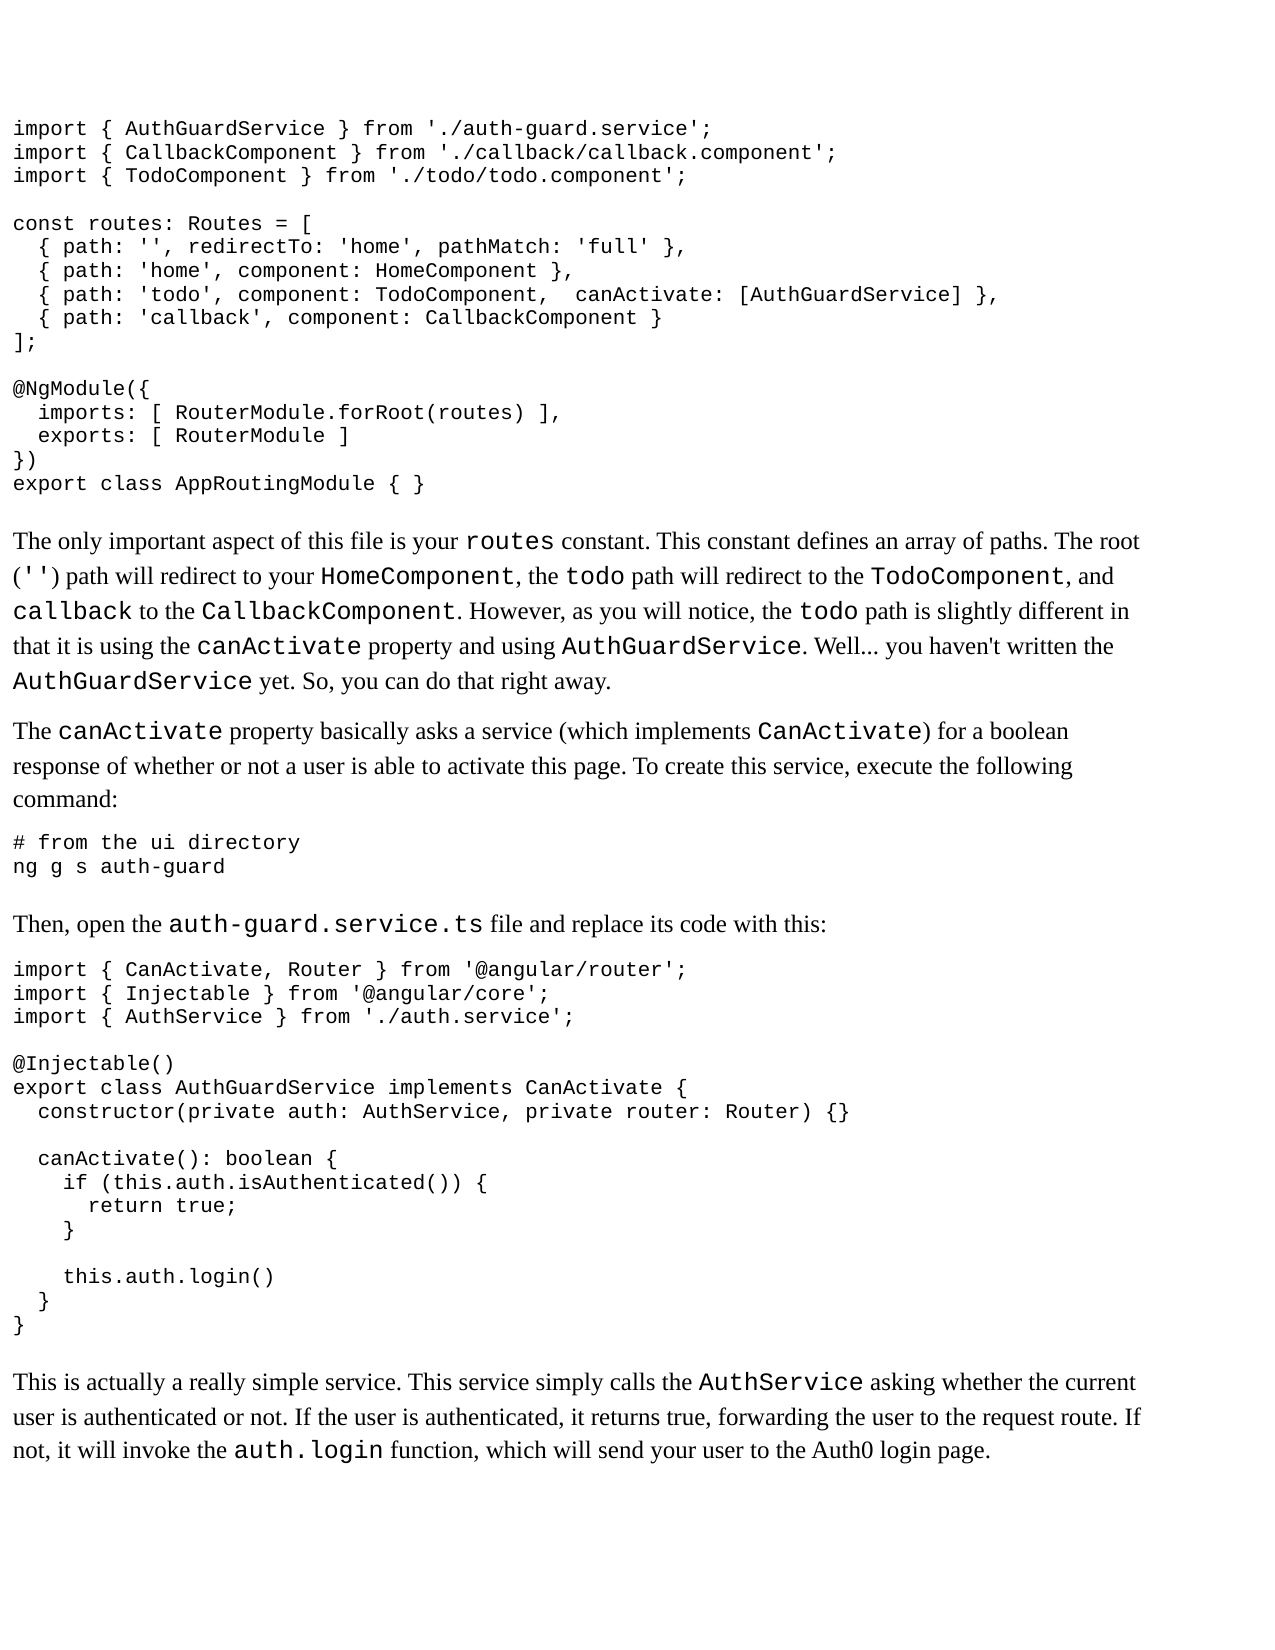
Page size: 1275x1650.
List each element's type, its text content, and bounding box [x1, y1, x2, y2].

text # from the ui directory [13, 832, 1157, 856]
text return true; [13, 1195, 1157, 1219]
text import { CanActivate, Router } from '@angular/router'; [13, 959, 1157, 982]
text imports: [ RouterModule.forRoot(routes) ], [13, 402, 1157, 426]
text import { Injectable } from '@angular/core'; [13, 982, 1157, 1006]
text import { TodoComponent } from './todo/todo.component'; [13, 165, 1157, 189]
text export class AppRoutingModule { } [13, 473, 1157, 496]
text import { AuthService } from './auth.service'; [13, 1006, 1157, 1030]
text @Injectable() [13, 1053, 1157, 1077]
text { path: 'todo', component: TodoComponent, canActivate: [AuthGuardService] }, [13, 284, 1157, 307]
text constructor(private auth: AuthService, private router: Router) {} [13, 1101, 1157, 1124]
text exports: [ RouterModule ] [13, 426, 1157, 449]
text import { AuthGuardService } from './auth-guard.service'; [13, 118, 1157, 142]
text Then, open the auth-guard.service.ts file and replace its code with this: [13, 909, 1157, 940]
text } [13, 1219, 1157, 1243]
text { path: 'callback', component: CallbackComponent } [13, 307, 1157, 331]
text if (this.auth.isAuthenticated()) { [13, 1172, 1157, 1195]
text }) [13, 449, 1157, 473]
text This is actually a really simple service. This service simply calls the AuthService asking whether the current user is authenticated or not. If the user is authenticated, it returns true, forwarding the user to the request route. If not, it will invoke the auth.login function, which will send your user to the Auth0 login page. [13, 1367, 1157, 1466]
text } [13, 1290, 1157, 1313]
text import { CallbackComponent } from './callback/callback.component'; [13, 142, 1157, 165]
text The only important aspect of this file is your routes constant. This constant defines an array of paths. The root ('') path will redirect to your HomeComponent, the todo path will redirect to the TodoComponent, and callback to the CallbackComponent. However, as you will notice, the todo path is slightly different in that it is using the canActivate property and using AuthGuardService. Well... you haven't written the AuthGuardService yet. So, you can do that right away. [13, 526, 1157, 697]
text canActivate(): boolean { [13, 1148, 1157, 1172]
text The canActivate property basically asks a service (which implements CanActivate) for a boolean response of whether or not a user is able to activate this page. To create this service, execute the following command: [13, 716, 1157, 813]
text export class AuthGuardService implements CanActivate { [13, 1077, 1157, 1101]
text const routes: Routes = [ [13, 213, 1157, 236]
text { path: '', redirectTo: 'home', pathMatch: 'full' }, [13, 236, 1157, 260]
text ]; [13, 331, 1157, 354]
text @NgModule({ [13, 378, 1157, 402]
text { path: 'home', component: HomeComponent }, [13, 260, 1157, 284]
text ng g s auth-guard [13, 856, 1157, 879]
text this.auth.login() [13, 1266, 1157, 1290]
text } [13, 1313, 1157, 1337]
